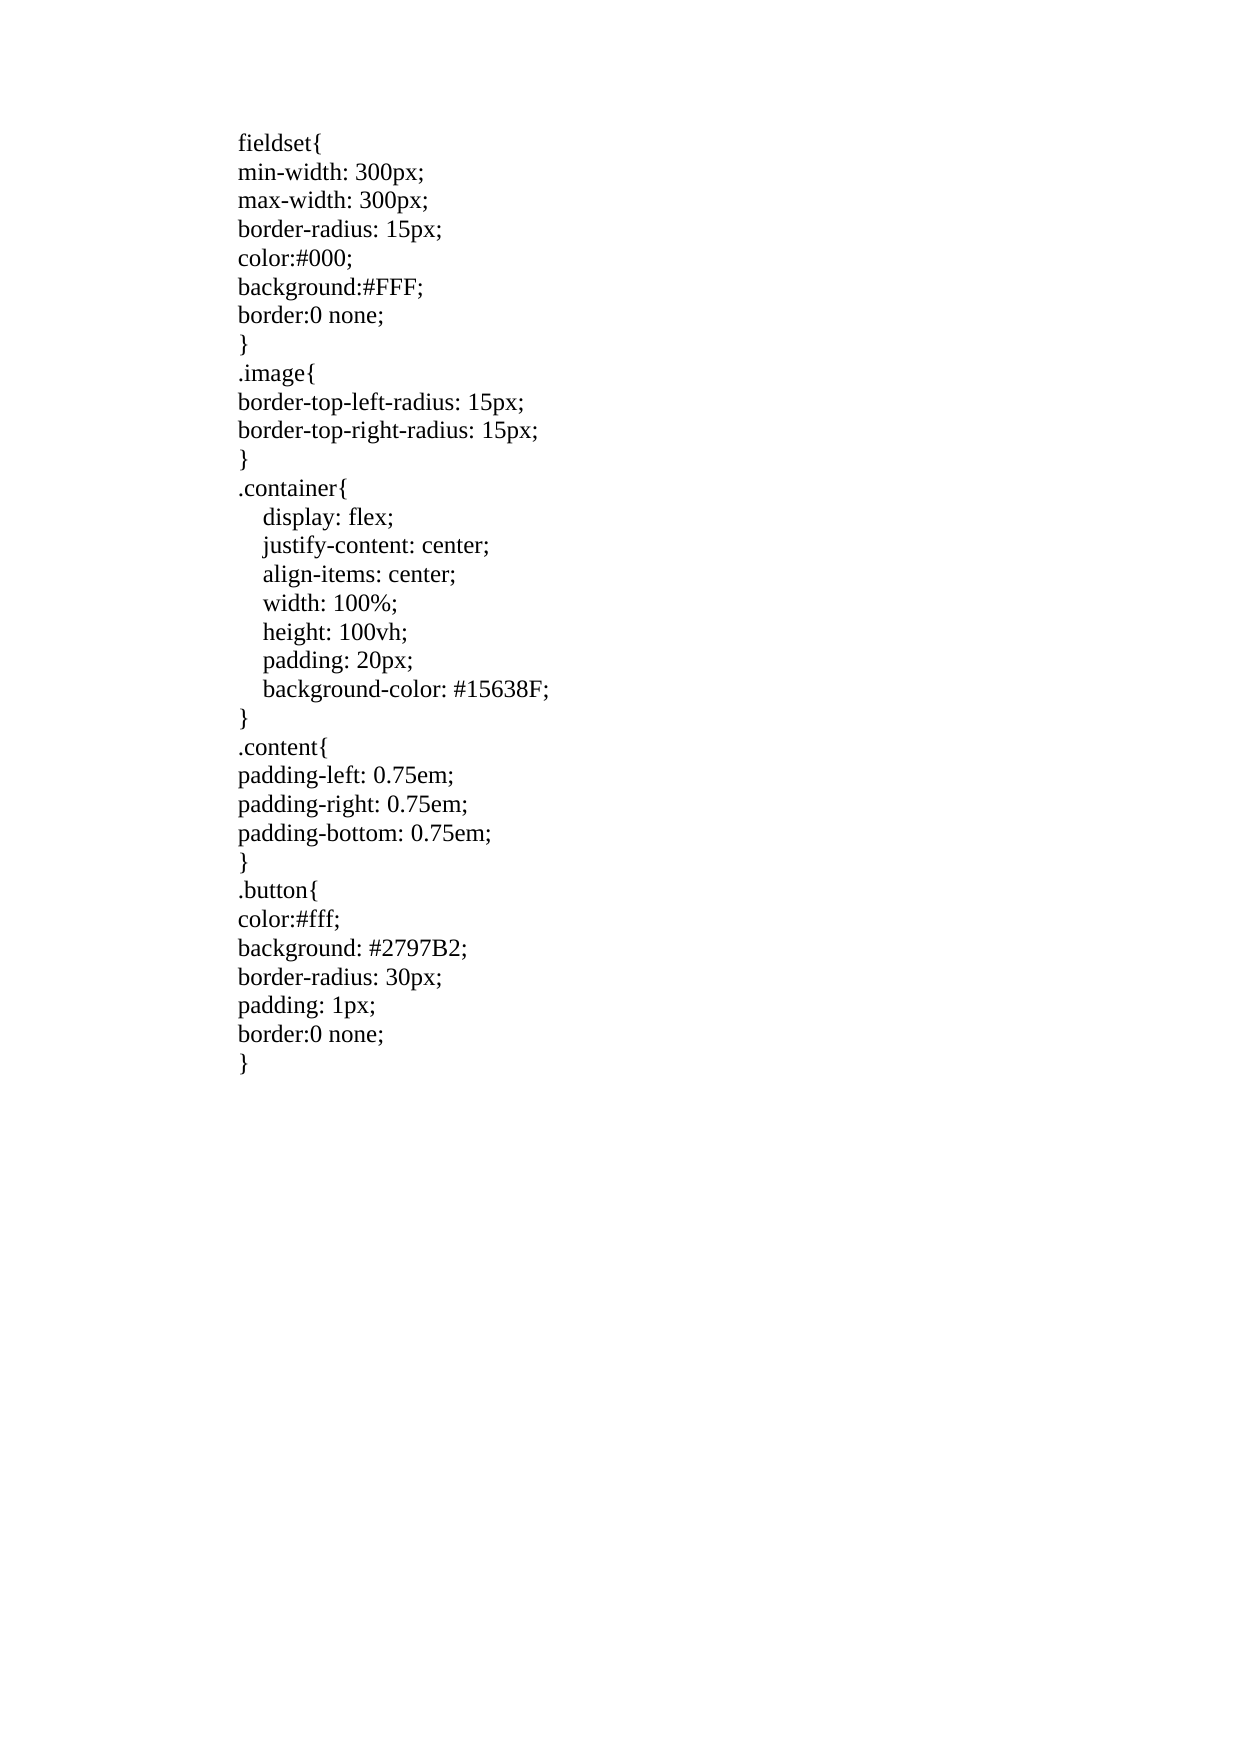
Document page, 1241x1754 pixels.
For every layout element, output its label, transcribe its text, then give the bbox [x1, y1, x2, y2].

text .content{ [148, 732, 1181, 760]
text border-radius: 30px; [148, 962, 1181, 990]
text background:#FFF; [148, 272, 1181, 300]
text border-radius: 15px; [148, 214, 1181, 243]
text padding: 1px; [148, 990, 1181, 1019]
text background-color: #15638F; [148, 674, 1181, 703]
text .container{ [148, 473, 1181, 502]
text color:#fff; [148, 904, 1181, 933]
text } [148, 847, 1181, 875]
text height: 100vh; [148, 617, 1181, 645]
text min-width: 300px; [148, 157, 1181, 185]
text .image{ [148, 358, 1181, 387]
text } [148, 329, 1181, 358]
text width: 100%; [148, 588, 1181, 617]
text border:0 none; [148, 300, 1181, 329]
text border:0 none; [148, 1019, 1181, 1048]
text color:#000; [148, 243, 1181, 272]
text padding-bottom: 0.75em; [148, 818, 1181, 847]
text fieldset{ [148, 128, 1181, 157]
text border-top-right-radius: 15px; [148, 415, 1181, 444]
text display: flex; [148, 502, 1181, 530]
text border-top-left-radius: 15px; [148, 387, 1181, 415]
text background: #2797B2; [148, 933, 1181, 962]
text justify-content: center; [148, 530, 1181, 559]
text } [148, 444, 1181, 473]
text padding-right: 0.75em; [148, 789, 1181, 818]
text padding: 20px; [148, 645, 1181, 674]
text align-items: center; [148, 559, 1181, 588]
text } [148, 703, 1181, 732]
text max-width: 300px; [148, 185, 1181, 214]
text .button{ [148, 875, 1181, 904]
text } [148, 1048, 1181, 1077]
text padding-left: 0.75em; [148, 760, 1181, 789]
